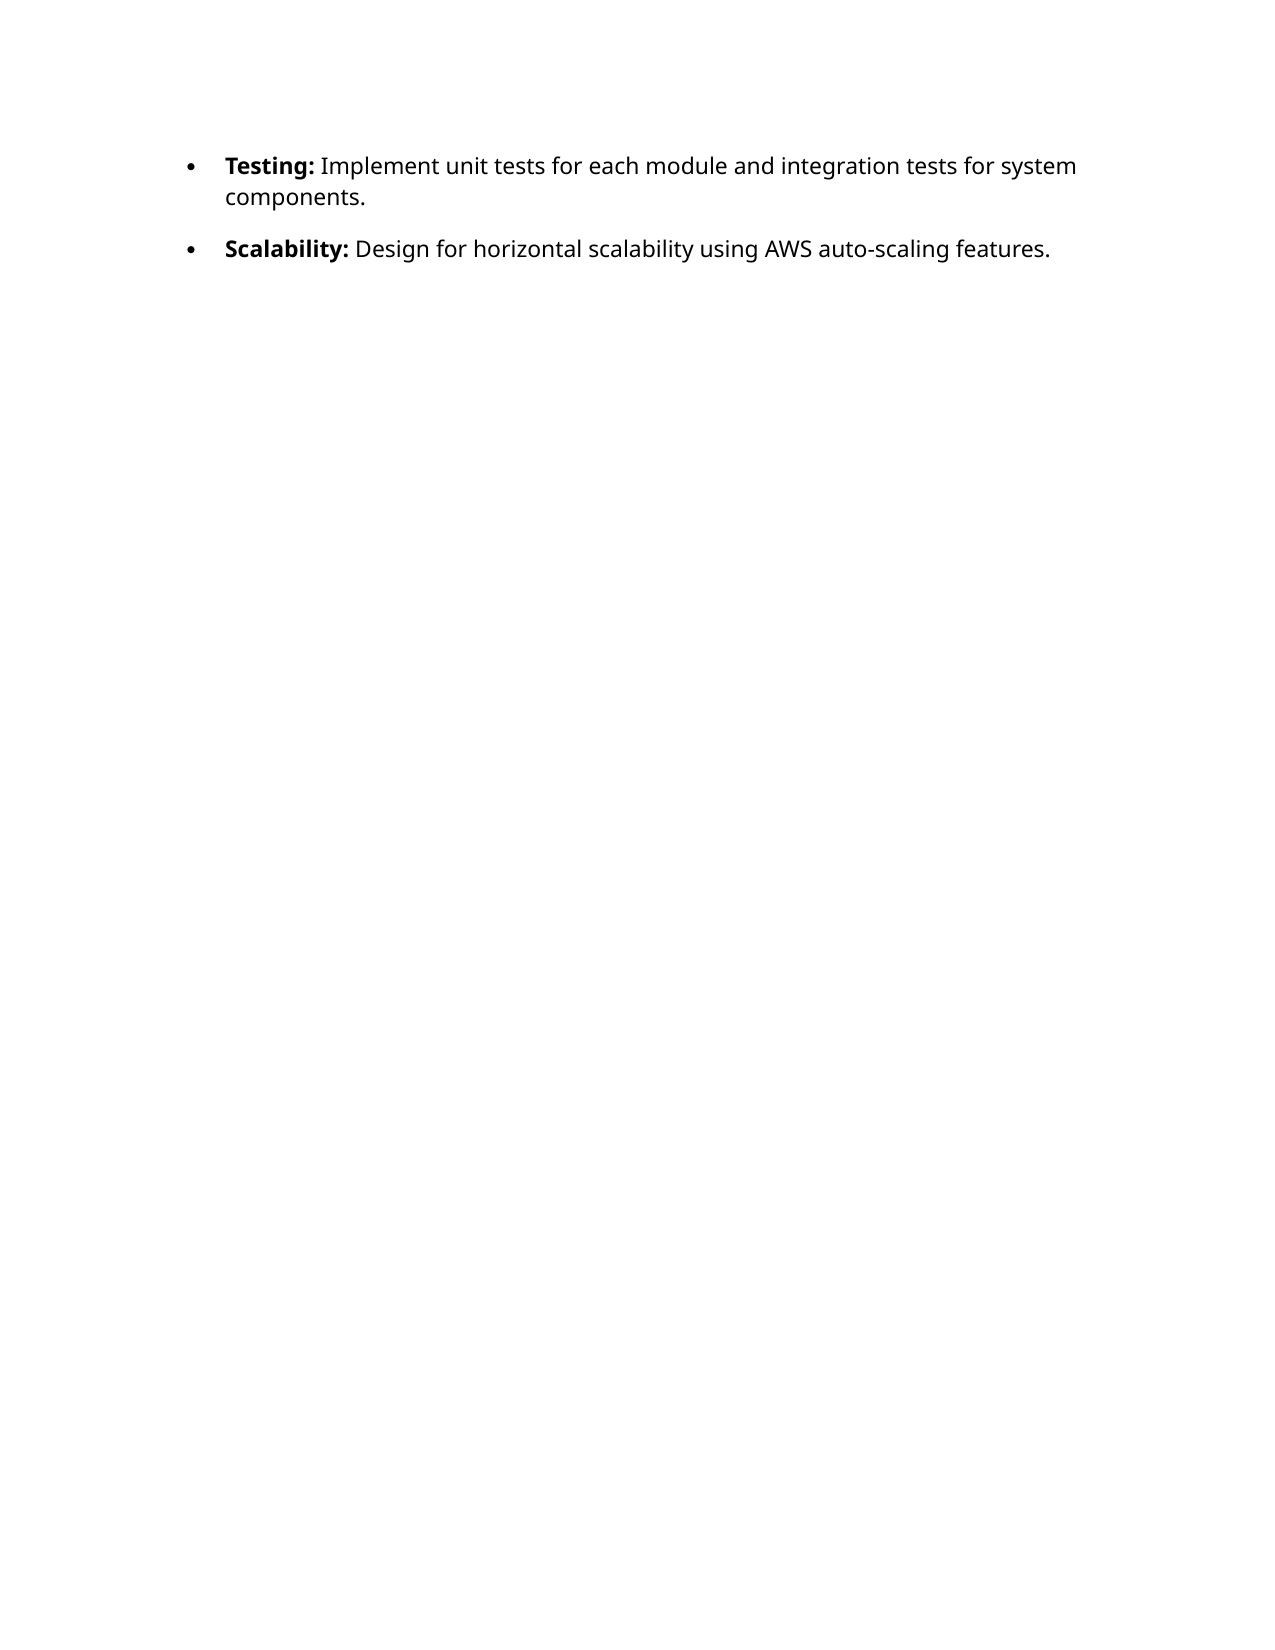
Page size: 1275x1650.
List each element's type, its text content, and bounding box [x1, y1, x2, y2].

list Scalability: Design for horizontal scalability using AWS auto-scaling features. [187, 233, 1125, 264]
list Testing: Implement unit tests for each module and integration tests for system components. [187, 150, 1125, 212]
